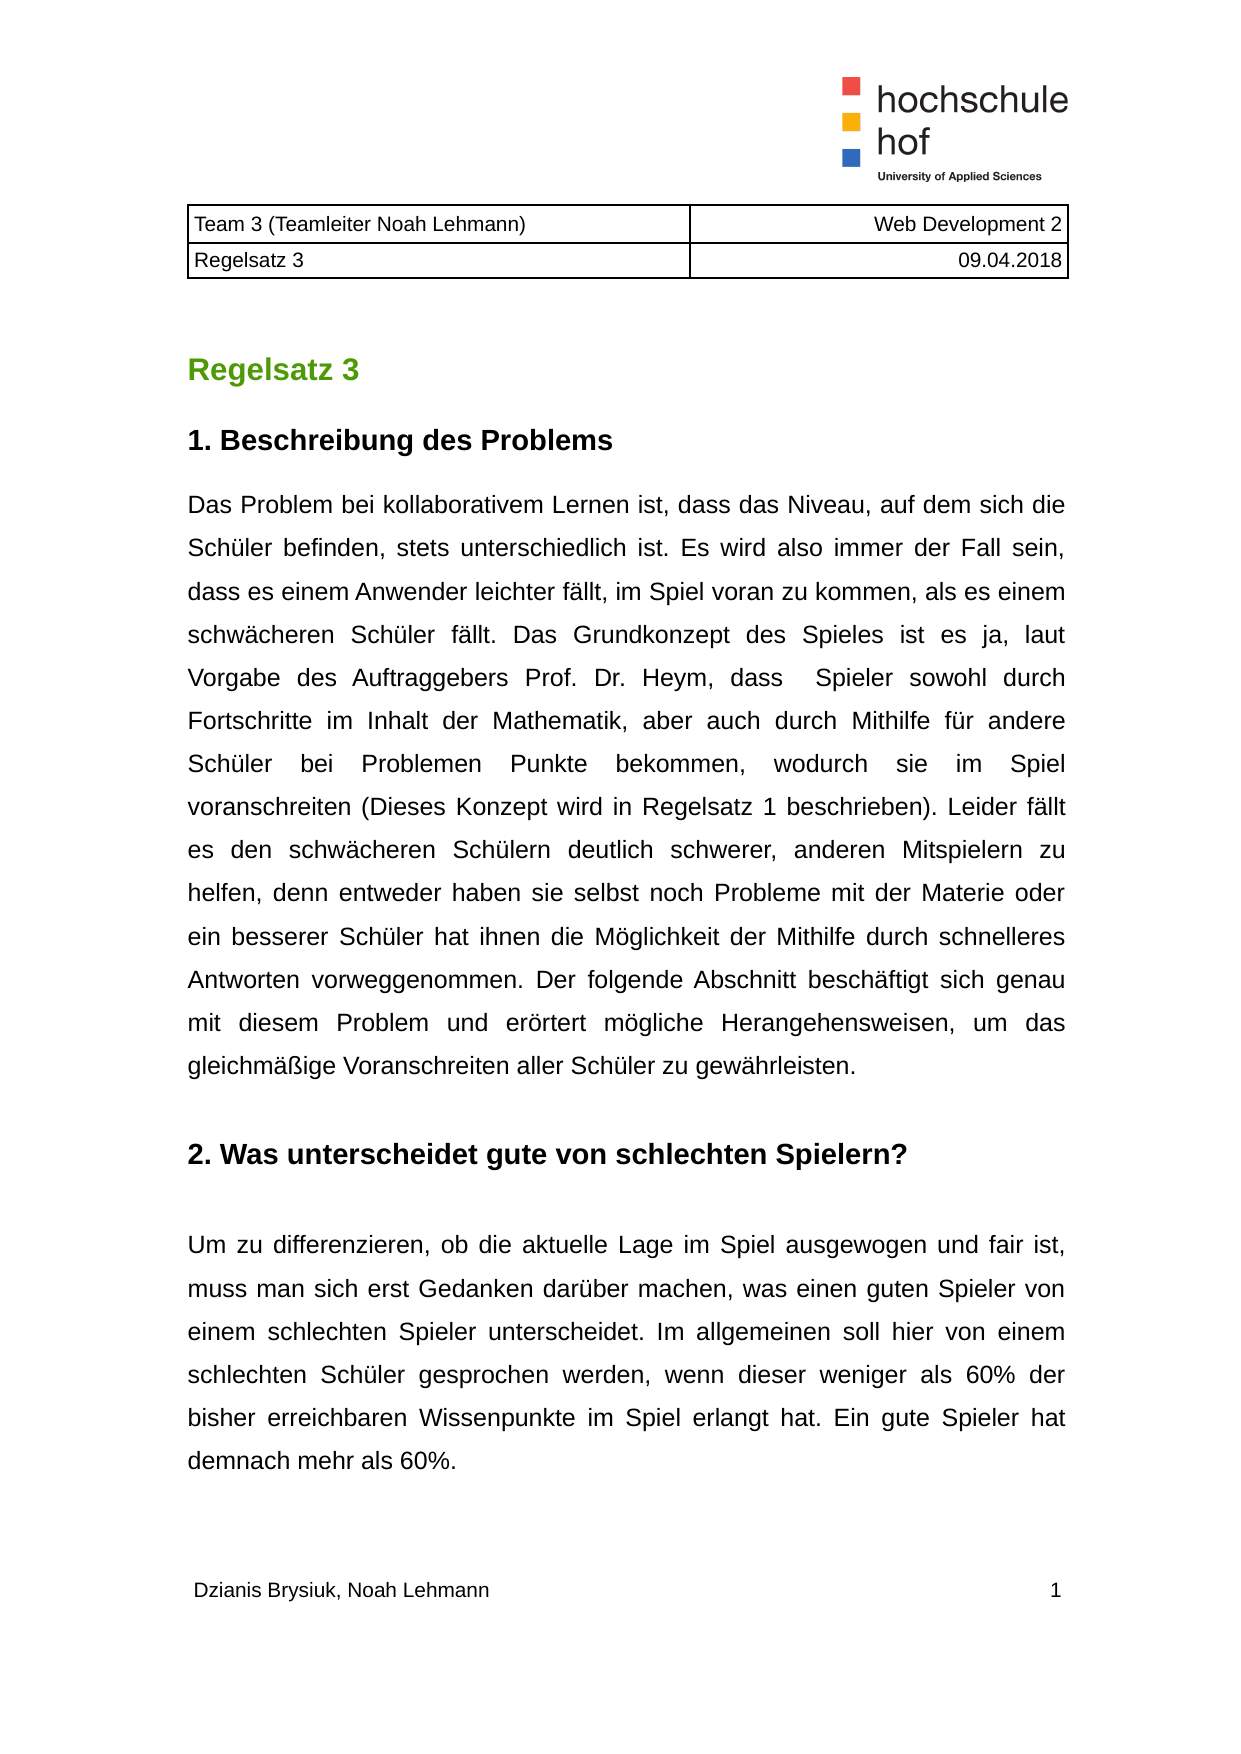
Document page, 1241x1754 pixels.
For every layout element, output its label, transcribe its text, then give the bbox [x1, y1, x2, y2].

text 1. Beschreibung des Problems [187, 423, 1067, 457]
text Regelsatz 3 [187, 351, 1067, 387]
text Um zu differenzieren, ob die aktuelle Lage im Spiel ausgewogen und fair ist, muss man sich erst Gedanken darüber machen, was einen guten Spieler von einem schlechten Spieler unterscheidet. Im allgemeinen soll hier von einem schlechten Schüler gesprochen werden, wenn dieser weniger als 60% der bisher erreichbaren Wissenpunkte im Spiel erlangt hat. Ein gute Spieler hat demnach mehr als 60%. [187, 1231, 1067, 1475]
picture [842, 77, 1068, 182]
text 2. Was unterscheidet gute von schlechten Spielern? [187, 1137, 1067, 1171]
text Das Problem bei kollaborativem Lernen ist, dass das Niveau, auf dem sich die Schüler befinden, stets unterschiedlich ist. Es wird also immer der Fall sein, dass es einem Anwender leichter fällt, im Spiel voran zu kommen, als es einem schwächeren Schüler fällt. Das Grundkonzept des Spieles ist es ja, laut Vorgabe des Auftraggebers Prof. Dr. Heym, dass Spieler sowohl durch Fortschritte im Inhalt der Mathematik, aber auch durch Mithilfe für andere Schüler bei Problemen Punkte bekommen, wodurch sie im Spiel voranschreiten (Dieses Konzept wird in Regelsatz 1 beschrieben). Leider fällt es den schwächeren Schülern deutlich schwerer, anderen Mitspielern zu helfen, denn entweder haben sie selbst noch Probleme mit der Materie oder ein besserer Schüler hat ihnen die Möglichkeit der Mithilfe durch schnelleres Antworten vorweggenommen. Der folgende Abschnitt beschäftigt sich genau mit diesem Problem und erörtert mögliche Herangehensweisen, um das gleichmäßige Voranschreiten aller Schüler zu gewährleisten. [187, 490, 1067, 1079]
